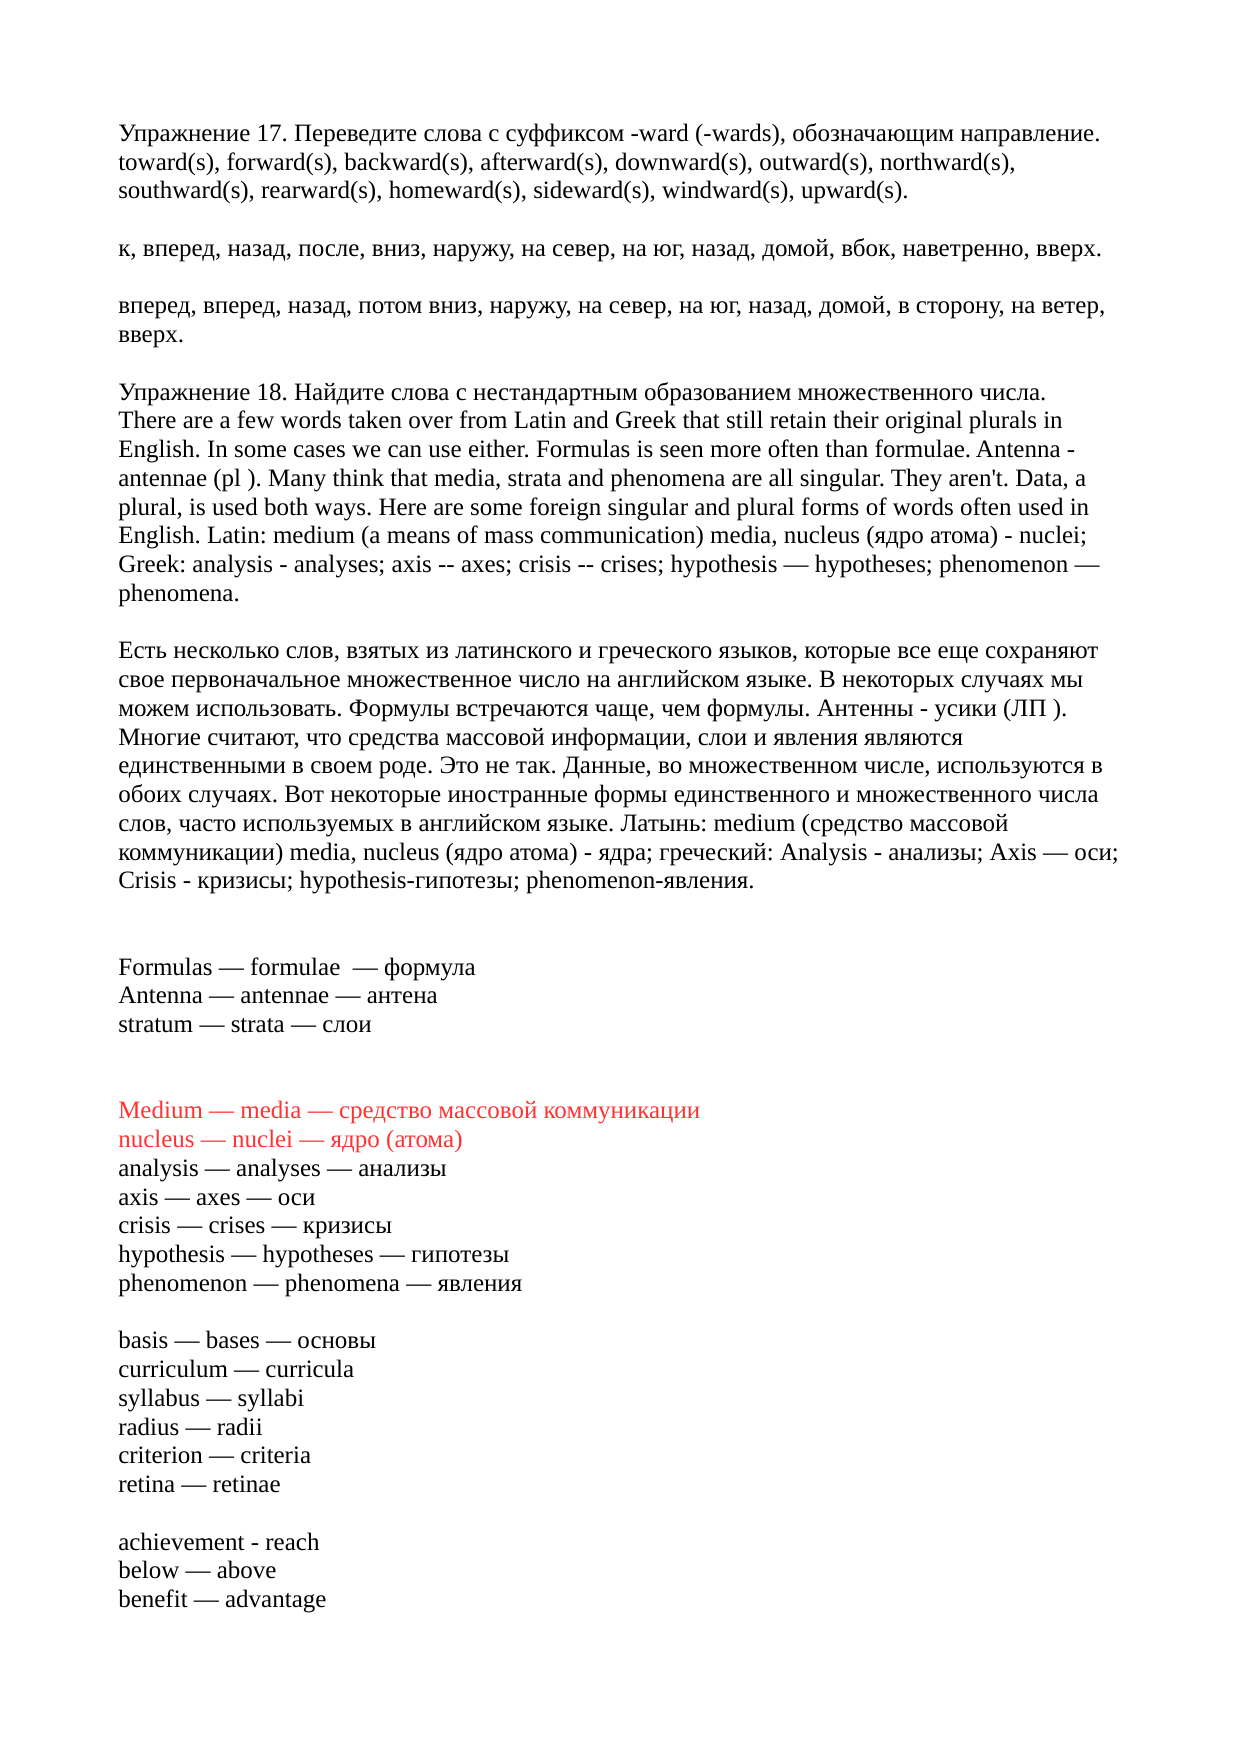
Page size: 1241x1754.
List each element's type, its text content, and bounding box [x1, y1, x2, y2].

text вперед, вперед, назад, потом вниз, наружу, на север, на юг, назад, домой, в сторону, на ветер, вверх. [118, 291, 1122, 348]
text retina — retinae [118, 1469, 1122, 1498]
text analysis — analyses — анализы [118, 1153, 1122, 1182]
text hypothesis — hypotheses — гипотезы [118, 1239, 1122, 1268]
text benefit — advantage [118, 1584, 1122, 1613]
text Есть несколько слов, взятых из латинского и греческого языков, которые все еще сохраняют свое первоначальное множественное число на английском языке. В некоторых случаях мы можем использовать. Формулы встречаются чаще, чем формулы. Антенны - усики (ЛП ). Многие считают, что средства массовой информации, слои и явления являются единственными в своем роде. Это не так. Данные, во множественном числе, используются в обоих случаях. Вот некоторые иностранные формы единственного и множественного числа слов, часто используемых в английском языке. Латынь: medium (средство массовой коммуникации) media, nucleus (ядро атома) - ядра; греческий: Analysis - анализы; Axis — оси; Crisis - кризисы; hypothesis-гипотезы; phenomenon-явления. [118, 636, 1122, 894]
text Antenna — antennae — антена [118, 981, 1122, 1009]
text nucleus — nuclei — ядро (атома) [118, 1124, 1122, 1153]
text There are a few words taken over from Latin and Greek that still retain their original plurals in English. In some cases we can use either. Formulas is seen more often than formulae. Antenna - antennae (pl ). Many think that media, strata and phenomena are all singular. They aren't. Data, a plural, is used both ways. Here are some foreign singular and plural forms of words often used in English. Latin: medium (a means of mass communication) media, nucleus (ядро атома) - nuclei; Greek: analysis - analyses; axis -- axes; crisis -- crises; hypothesis — hypotheses; phenomenon — phenomena. [118, 406, 1122, 607]
text crisis — crises — кризисы [118, 1211, 1122, 1239]
text Medium — media — средство массовой коммуникации [118, 1096, 1122, 1124]
text radius — radii [118, 1412, 1122, 1441]
text below — above [118, 1556, 1122, 1584]
text к, вперед, назад, после, вниз, наружу, на север, на юг, назад, домой, вбок, наветренно, вверх. [118, 233, 1122, 262]
text syllabus — syllabi [118, 1383, 1122, 1412]
text Formulas — formulae — формула [118, 952, 1122, 981]
text criterion — criteria [118, 1441, 1122, 1469]
text Упражнение 18. Найдите слова с нестандартным образованием множественного числа. [118, 377, 1122, 406]
text phenomenon — phenomena — явления [118, 1268, 1122, 1297]
text Упражнение 17. Переведите слова с суффиксом -ward (-wards), обозначающим направление. [118, 118, 1122, 147]
text axis — axes — оси [118, 1182, 1122, 1211]
text achievement - reach [118, 1527, 1122, 1556]
text stratum — strata — слои [118, 1009, 1122, 1038]
text basis — bases — основы [118, 1326, 1122, 1354]
text toward(s), forward(s), backward(s), afterward(s), downward(s), outward(s), northward(s), southward(s), rearward(s), homeward(s), sideward(s), windward(s), upward(s). [118, 147, 1122, 204]
text curriculum — curricula [118, 1354, 1122, 1383]
